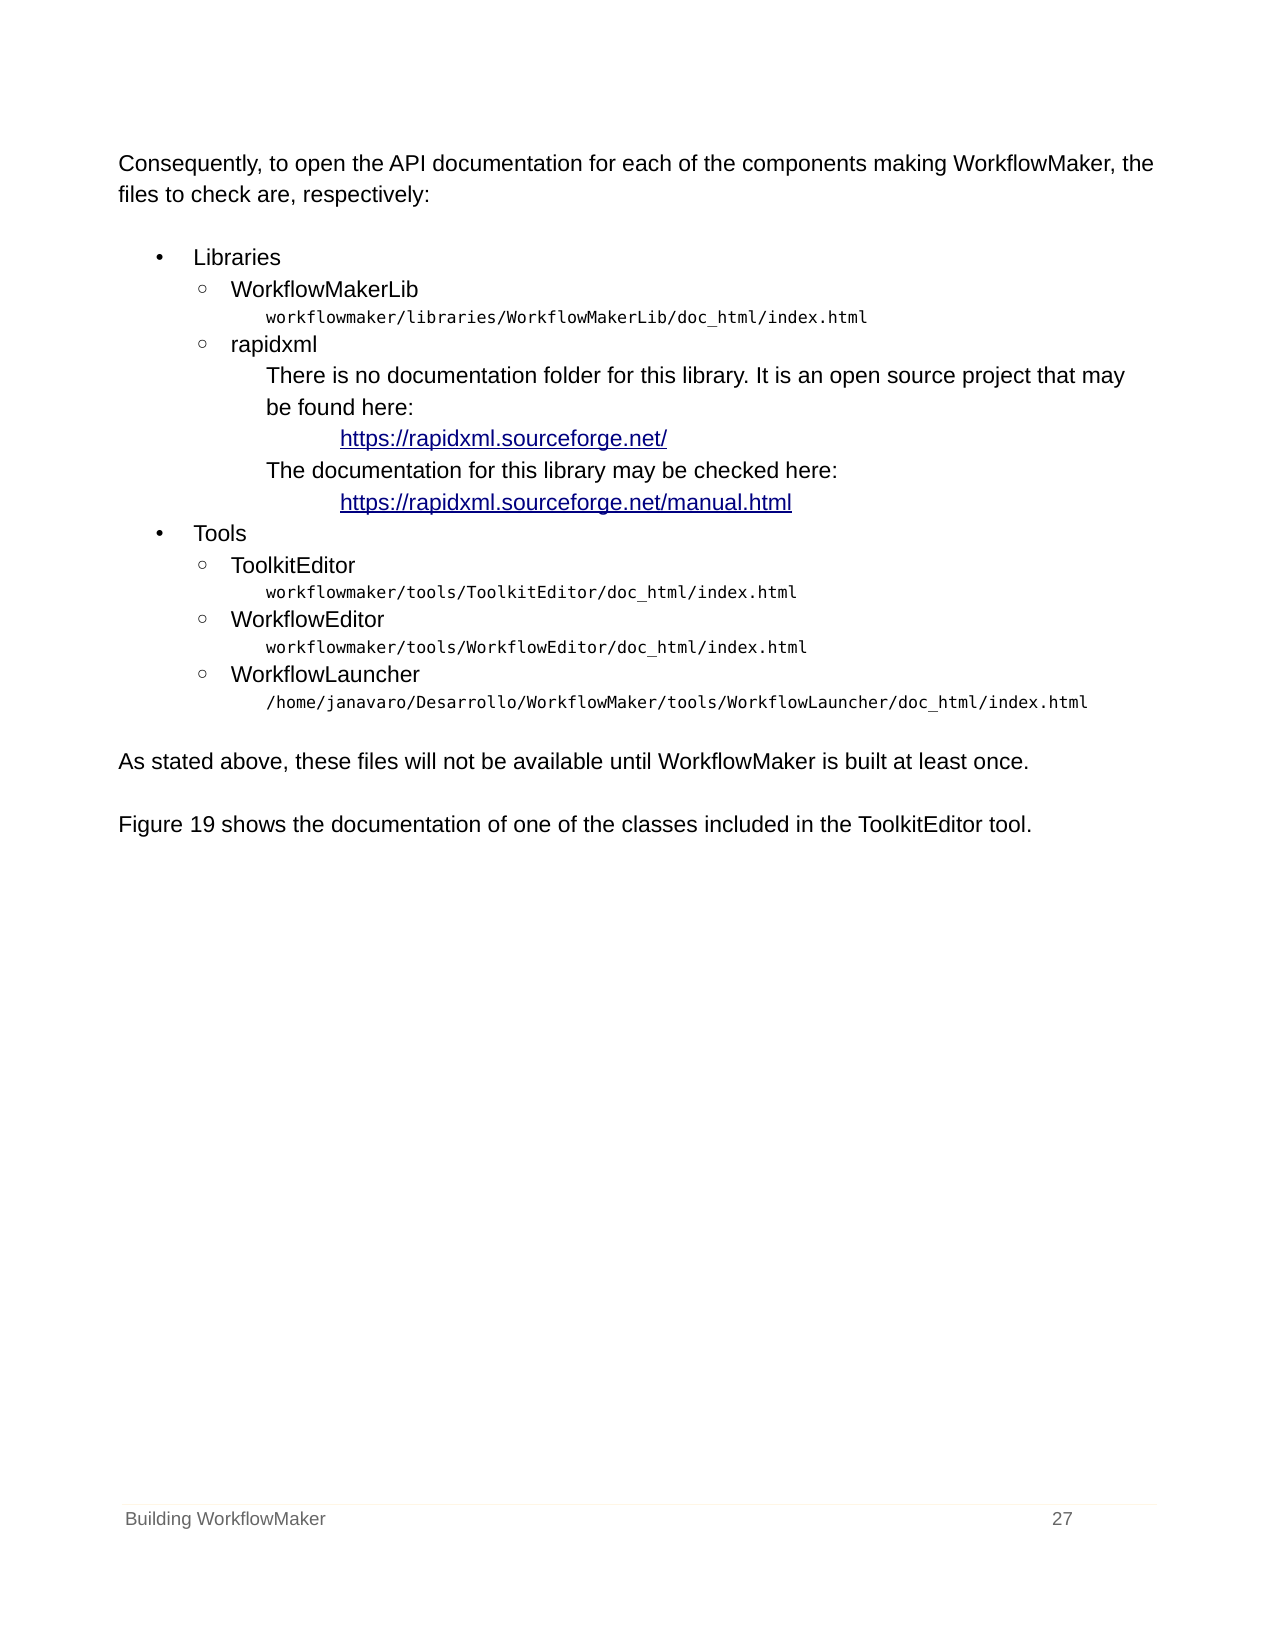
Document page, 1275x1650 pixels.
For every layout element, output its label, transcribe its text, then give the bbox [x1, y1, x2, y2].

list rapidxml [193, 331, 1157, 357]
text https://rapidxml.sourceforge.net/ [340, 425, 1157, 452]
text The documentation for this library may be checked here: [266, 457, 1157, 483]
text Figure 19 shows the documentation of one of the classes included in the ToolkitEditor tool. [118, 811, 1157, 837]
list ToolkitEditor [193, 552, 1157, 578]
list WorkflowMakerLib [193, 276, 1157, 302]
text Consequently, to open the API documentation for each of the components making WorkflowMaker, the files to check are, respectively: [118, 150, 1157, 208]
list WorkflowEditor [193, 606, 1157, 633]
text workflowmaker/tools/ToolkitEditor/doc_html/index.html [266, 583, 1157, 603]
text workflowmaker/libraries/WorkflowMakerLib/doc_html/index.html [266, 307, 1157, 327]
text https://rapidxml.sourceforge.net/manual.html [340, 488, 1157, 515]
list WorkflowLauncher [193, 661, 1157, 688]
text As stated above, these files will not be available until WorkflowMaker is built at least once. [118, 748, 1157, 774]
list Libraries [156, 244, 1157, 271]
list Tools [156, 520, 1157, 546]
text There is no documentation folder for this library. It is an open source project that may be found here: [266, 362, 1157, 420]
text workflowmaker/tools/WorkflowEditor/doc_html/index.html [266, 638, 1157, 657]
text /home/janavaro/Desarrollo/WorkflowMaker/tools/WorkflowLauncher/doc_html/index.html [266, 693, 1157, 712]
